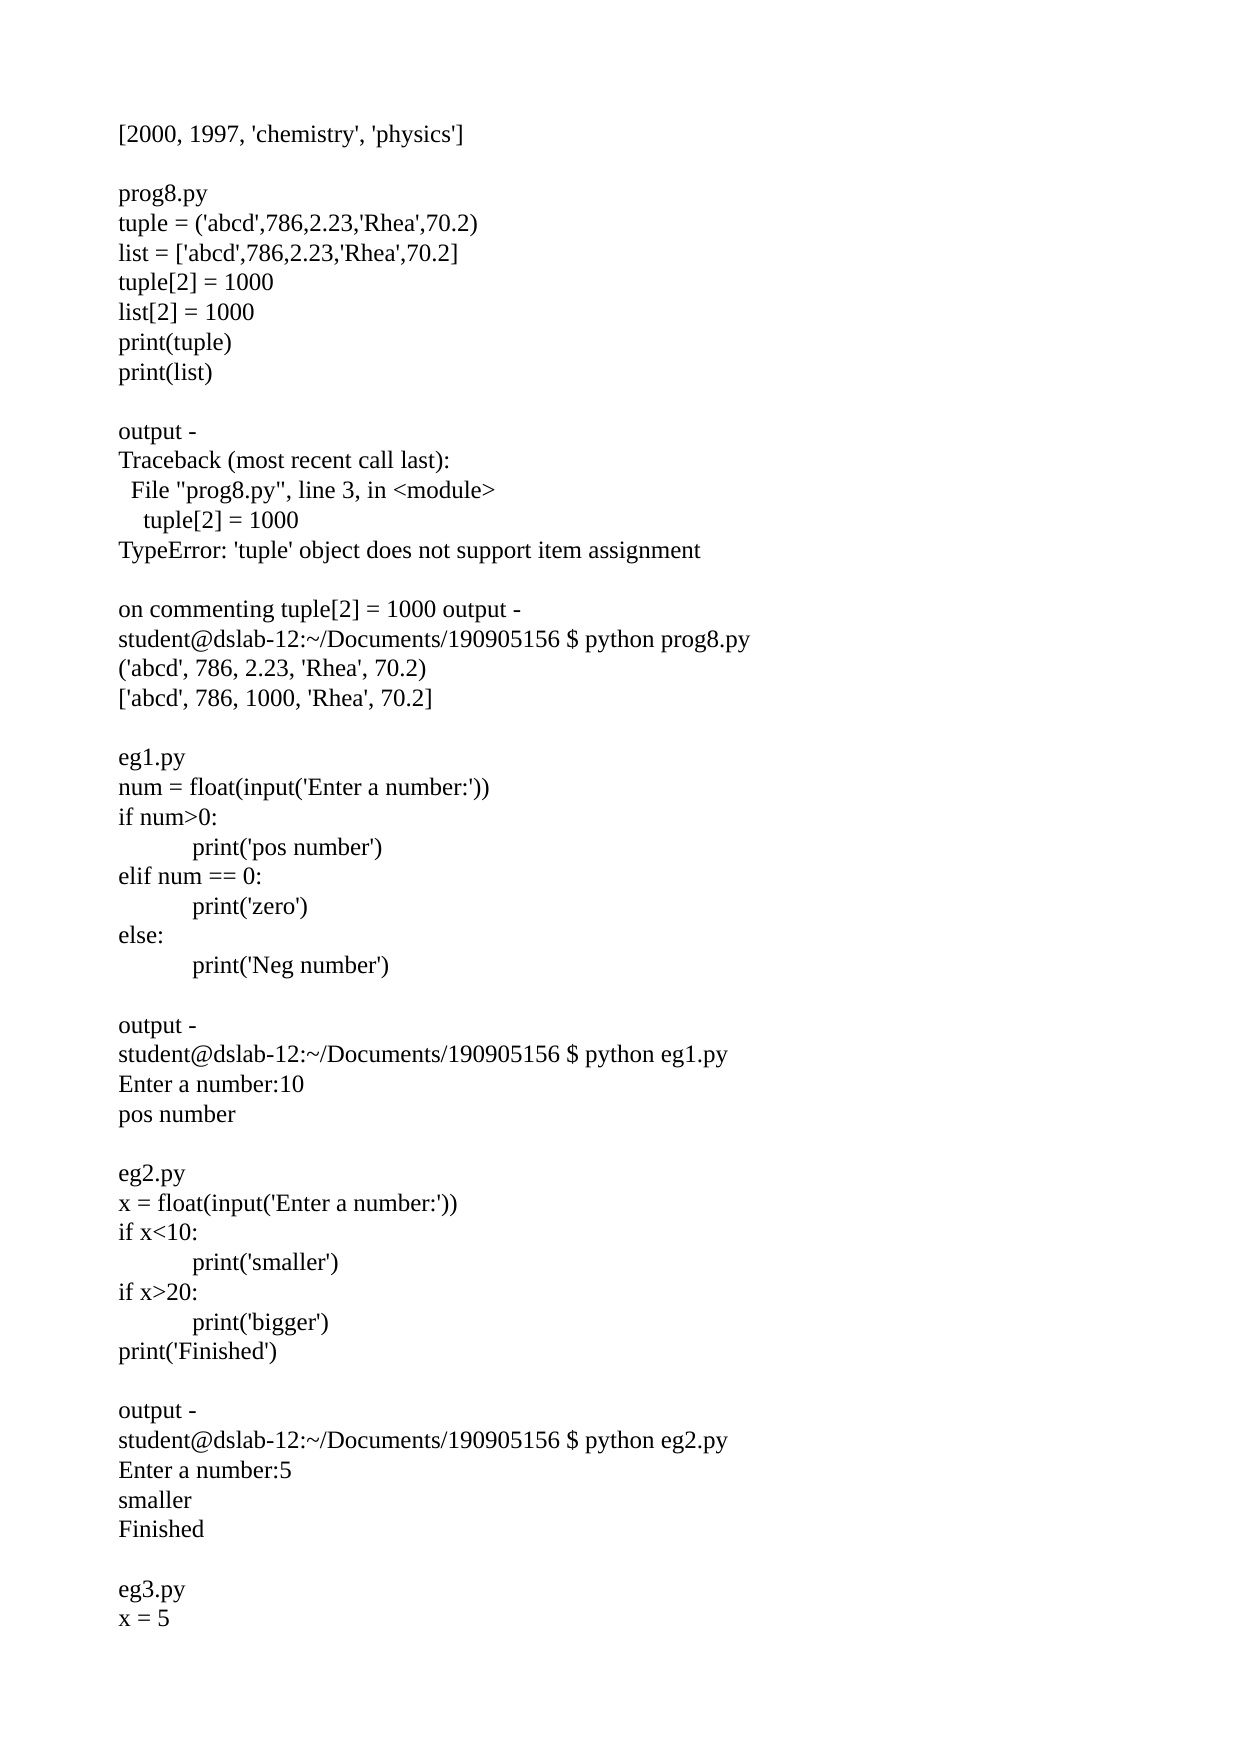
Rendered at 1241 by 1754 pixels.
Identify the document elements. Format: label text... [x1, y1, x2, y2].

text list[2] = 1000 [118, 296, 1122, 326]
text prog8.py [118, 177, 1122, 207]
text TypeError: 'tuple' object does not support item assignment [118, 534, 1122, 563]
text on commenting tuple[2] = 1000 output - [118, 593, 1122, 623]
text list = ['abcd',786,2.23,'Rhea',70.2] [118, 237, 1122, 267]
text tuple = ('abcd',786,2.23,'Rhea',70.2) [118, 207, 1122, 237]
text [2000, 1997, 'chemistry', 'physics'] [118, 118, 1122, 148]
text Enter a number:5 [118, 1454, 1122, 1484]
text tuple[2] = 1000 [118, 267, 1122, 296]
text print('smaller') [118, 1246, 1122, 1276]
text print('Neg number') [118, 949, 1122, 979]
text student@dslab-12:~/Documents/190905156 $ python prog8.py [118, 623, 1122, 652]
text print('bigger') [118, 1306, 1122, 1335]
text pos number [118, 1098, 1122, 1127]
text eg1.py [118, 742, 1122, 771]
text File "prog8.py", line 3, in <module> [118, 474, 1122, 504]
text print('zero') [118, 890, 1122, 920]
text output - [118, 415, 1122, 445]
text Finished [118, 1513, 1122, 1543]
text print('pos number') [118, 831, 1122, 860]
text if num>0: [118, 801, 1122, 831]
text eg2.py [118, 1157, 1122, 1187]
text tuple[2] = 1000 [118, 504, 1122, 534]
text print(tuple) [118, 326, 1122, 356]
text smaller [118, 1484, 1122, 1513]
text x = 5 [118, 1602, 1122, 1632]
text student@dslab-12:~/Documents/190905156 $ python eg2.py [118, 1424, 1122, 1454]
text ('abcd', 786, 2.23, 'Rhea', 70.2) [118, 652, 1122, 682]
text ['abcd', 786, 1000, 'Rhea', 70.2] [118, 682, 1122, 712]
text num = float(input('Enter a number:')) [118, 771, 1122, 801]
text x = float(input('Enter a number:')) [118, 1187, 1122, 1217]
text Traceback (most recent call last): [118, 445, 1122, 474]
text if x>20: [118, 1276, 1122, 1306]
text eg3.py [118, 1573, 1122, 1602]
text if x<10: [118, 1217, 1122, 1246]
text elif num == 0: [118, 860, 1122, 890]
text student@dslab-12:~/Documents/190905156 $ python eg1.py [118, 1038, 1122, 1068]
text print('Finished') [118, 1335, 1122, 1365]
text Enter a number:10 [118, 1068, 1122, 1098]
text else: [118, 920, 1122, 949]
text print(list) [118, 356, 1122, 385]
text output - [118, 1009, 1122, 1038]
text output - [118, 1395, 1122, 1424]
